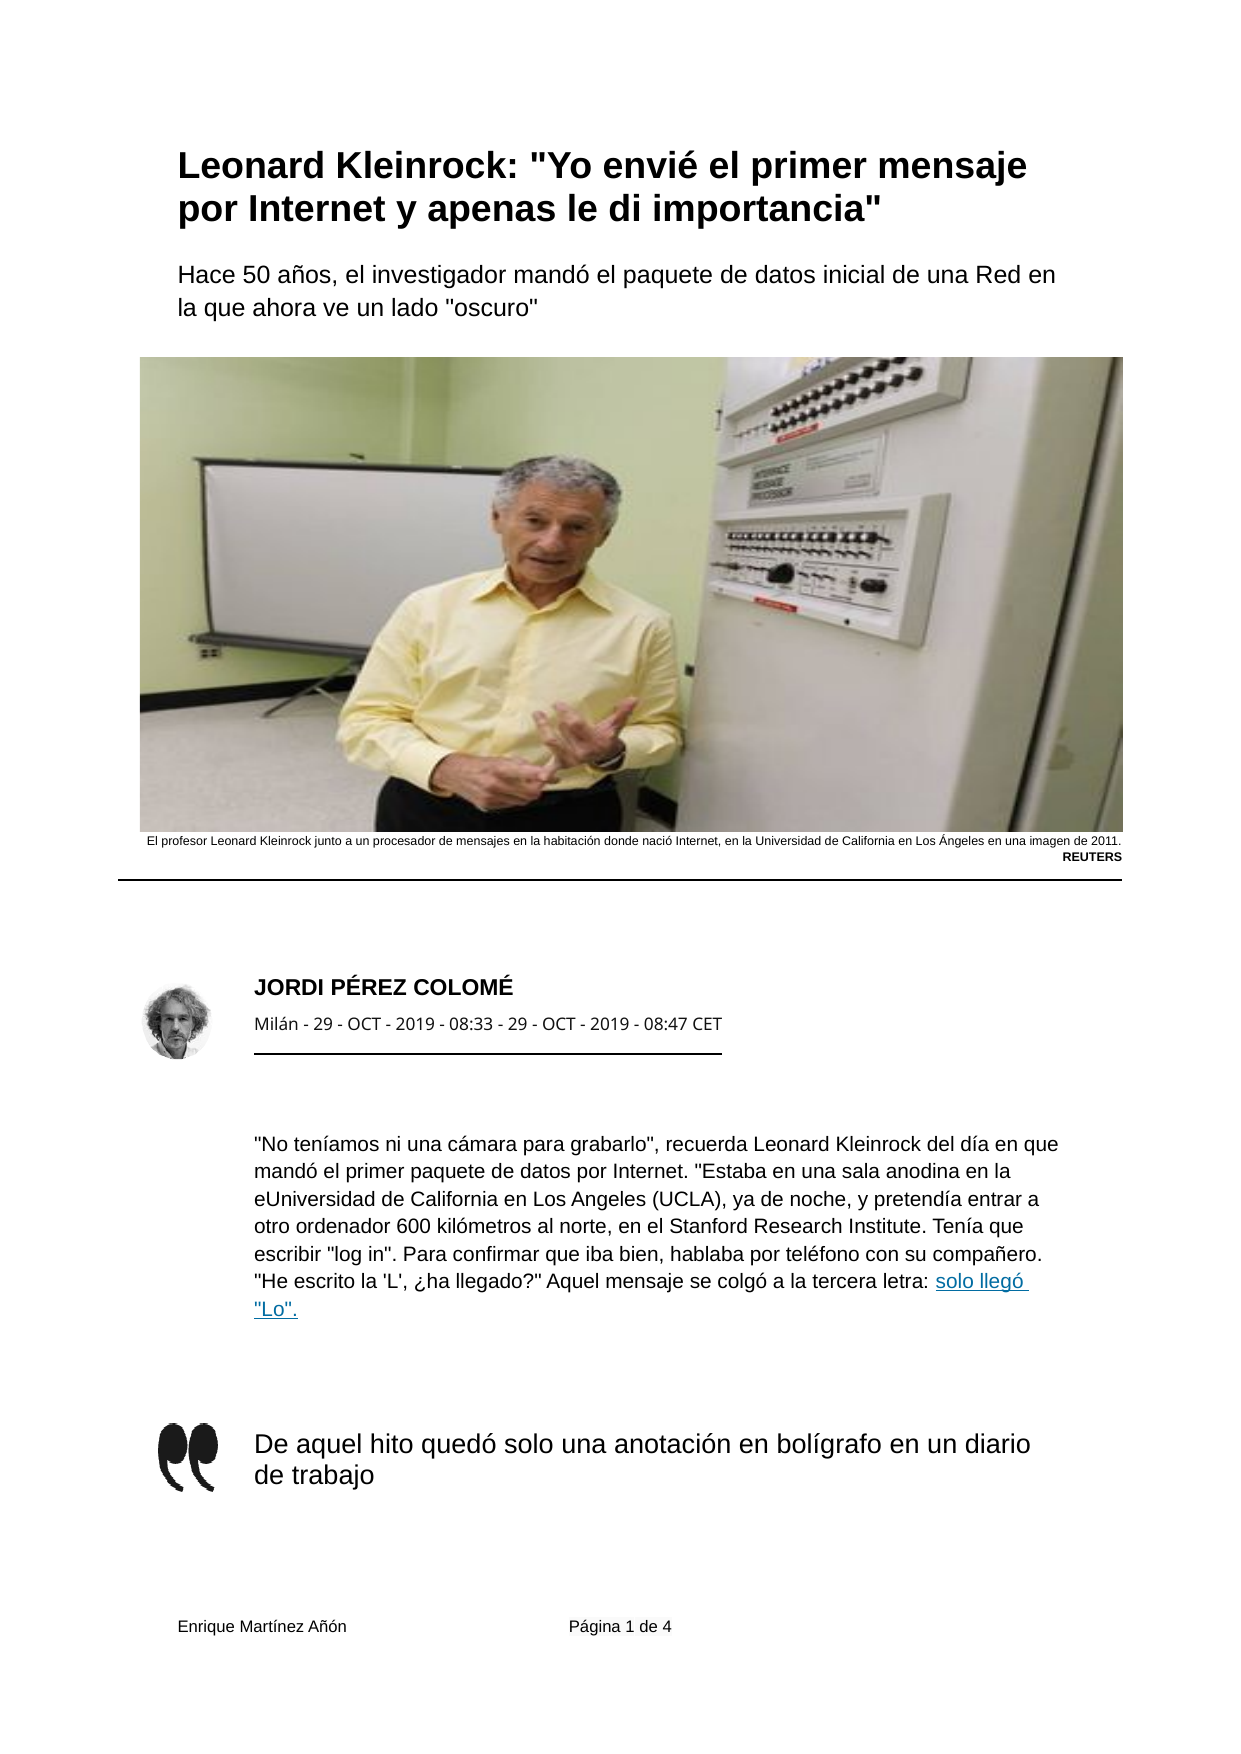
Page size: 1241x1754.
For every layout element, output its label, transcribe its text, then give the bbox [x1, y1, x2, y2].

text De aquel hito quedó solo una anotación en bolígrafo en un diario de trabajo [254, 1428, 1063, 1490]
picture [141, 982, 213, 1060]
picture [152, 1413, 224, 1505]
picture [139, 357, 1123, 832]
text JORDI PÉREZ COLOMÉ [254, 974, 1063, 1001]
text Hace 50 años, el investigador mandó el paquete de datos inicial de una Red en la que ahora ve un lado "oscuro" [177, 259, 1063, 321]
text REUTERS [118, 850, 1122, 879]
text "No teníamos ni una cámara para grabarlo", recuerda Leonard Kleinrock del día en que mandó el primer paquete de datos por Internet. "Estaba en una sala anodina en la eUniversidad de California en Los Angeles (UCLA), ya de noche, y pretendía entrar a otro ordenador 600 kilómetros al norte, en el Stanford Research Institute. Tenía que escribir "log in". Para confirmar que iba bien, hablaba por teléfono con su compañero. "He escrito la 'L', ¿ha llegado?" Aquel mensaje se colgó a la tercera letra: solo llegó "Lo". [254, 1132, 1063, 1321]
text Milán - 29 - OCT - 2019 - 08:33 - 29 - OCT - 2019 - 08:47 CET [254, 1012, 1063, 1055]
title Leonard Kleinrock: "Yo envié el primer mensaje por Internet y apenas le di importancia" [177, 143, 1063, 229]
text El profesor Leonard Kleinrock junto a un procesador de mensajes en la habitación donde nació Internet, en la Universidad de California en Los Ángeles en una imagen de 2011. [118, 343, 1122, 848]
